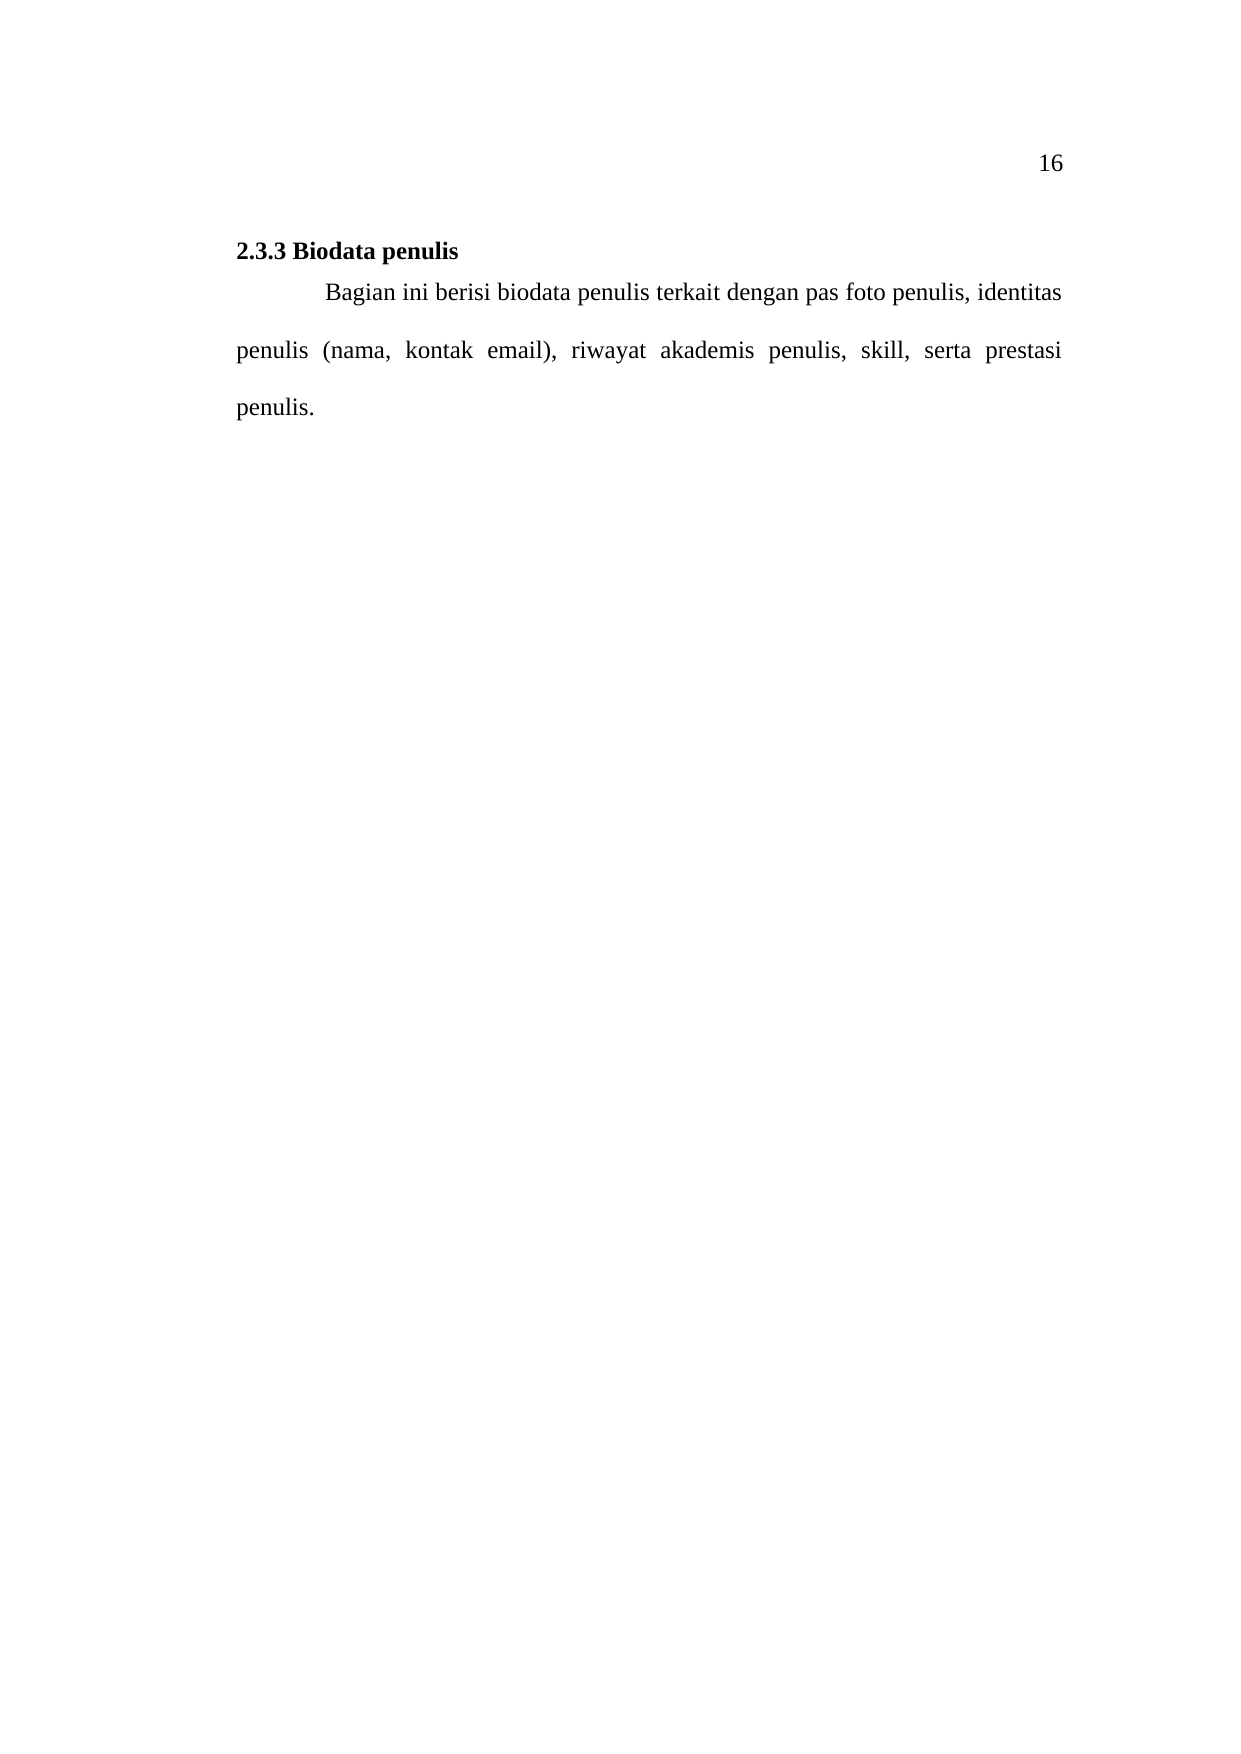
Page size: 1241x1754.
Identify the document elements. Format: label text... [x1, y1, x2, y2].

subtitle Biodata penulis [236, 236, 1063, 265]
text Bagian ini berisi biodata penulis terkait dengan pas foto penulis, identitas penulis (nama, kontak email), riwayat akademis penulis, skill, serta prestasi penulis. [236, 277, 1063, 421]
